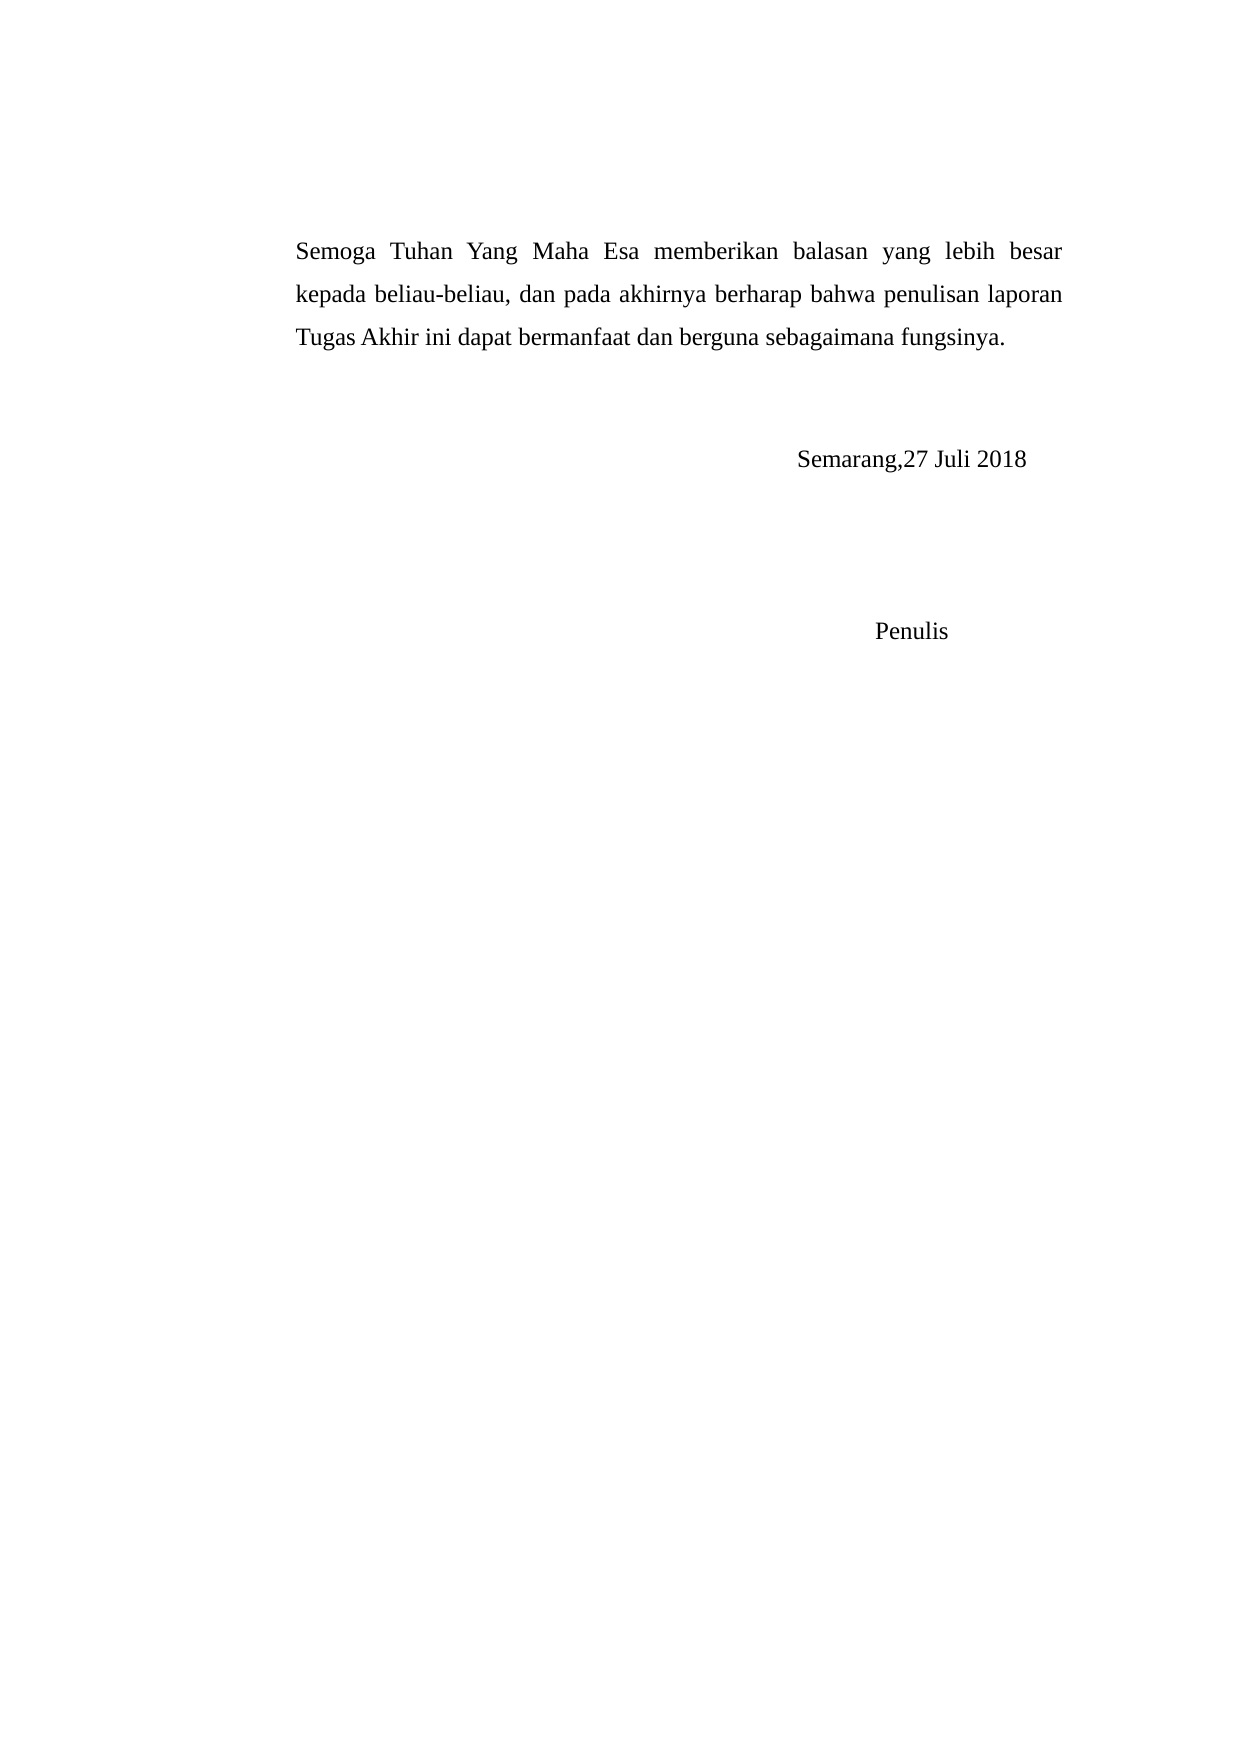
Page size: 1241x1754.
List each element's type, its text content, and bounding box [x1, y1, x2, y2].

table_header Semarang,27 Juli 2018 Penulis [761, 438, 1062, 651]
list Semoga Tuhan Yang Maha Esa memberikan balasan yang lebih besar kepada beliau-beliau, dan pada akhirnya berharap bahwa penulisan laporan Tugas Akhir ini dapat bermanfaat dan berguna sebagaimana fungsinya. [295, 236, 1063, 351]
